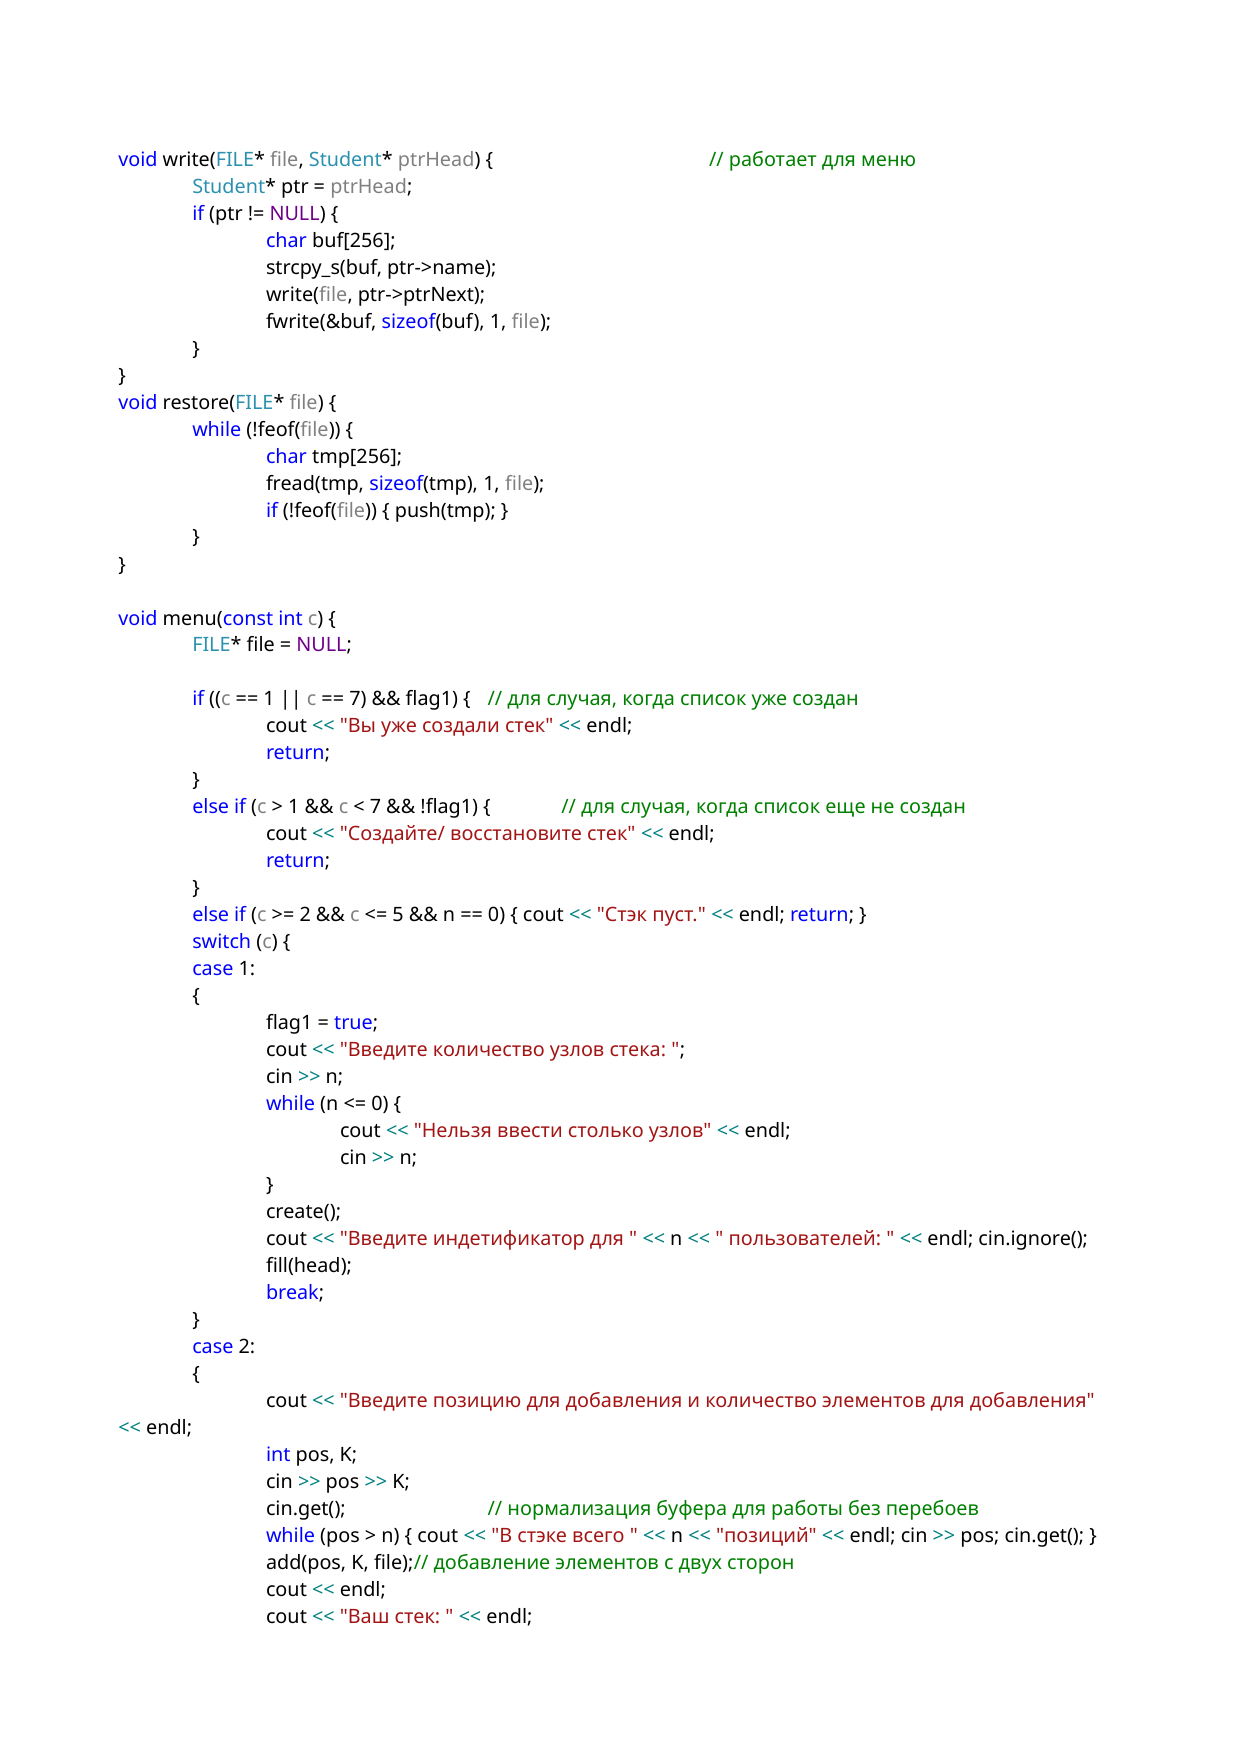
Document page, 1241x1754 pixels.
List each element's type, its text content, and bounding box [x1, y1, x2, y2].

text cin >> pos >> K; [118, 1467, 1122, 1494]
text cin >> n; [118, 1143, 1122, 1170]
text fwrite(&buf, sizeof(buf), 1, file); [118, 307, 1122, 334]
text cout << "Введите позицию для добавления и количество элементов для добавления" << endl; [118, 1386, 1122, 1440]
text } [118, 1170, 1122, 1197]
text Student* ptr = ptrHead; [118, 172, 1122, 199]
text case 1: [118, 954, 1122, 981]
text create(); [118, 1197, 1122, 1224]
text while (!feof(file)) { [118, 415, 1122, 442]
text int pos, K; [118, 1440, 1122, 1467]
text FILE* file = NULL; [118, 631, 1122, 658]
text add(pos, K, file); // добавление элементов с двух сторон [118, 1548, 1122, 1575]
text } [118, 334, 1122, 361]
text return; [118, 847, 1122, 873]
text cout << "Создайте/ восстановите стек" << endl; [118, 819, 1122, 847]
text flag1 = true; [118, 1008, 1122, 1035]
text cout << endl; [118, 1575, 1122, 1602]
text char tmp[256]; [118, 442, 1122, 469]
text } [118, 1305, 1122, 1332]
text void restore(FILE* file) { [118, 388, 1122, 415]
text cout << "Введите количество узлов стека: "; [118, 1035, 1122, 1062]
text while (pos > n) { cout << "В стэке всего " << n << "позиций" << endl; cin >> pos; cin.get(); } [118, 1521, 1122, 1548]
text cin.get(); // нормализация буфера для работы без перебоев [118, 1494, 1122, 1521]
text } [118, 361, 1122, 388]
text cout << "Вы уже создали стек" << endl; [118, 712, 1122, 739]
text cout << "Введите индетификатор для " << n << " пользователей: " << endl; cin.ignore(); [118, 1224, 1122, 1251]
text return; [118, 739, 1122, 766]
text break; [118, 1278, 1122, 1305]
text char buf[256]; [118, 226, 1122, 253]
text } [118, 550, 1122, 577]
text case 2: [118, 1332, 1122, 1359]
text cout << "Ваш стек: " << endl; [118, 1602, 1122, 1629]
text else if (c >= 2 && c <= 5 && n == 0) { cout << "Стэк пуст." << endl; return; } [118, 901, 1122, 927]
text write(file, ptr->ptrNext); [118, 280, 1122, 307]
text } [118, 766, 1122, 793]
text cin >> n; [118, 1062, 1122, 1089]
text strcpy_s(buf, ptr->name); [118, 253, 1122, 280]
text switch (c) { [118, 927, 1122, 954]
text if (!feof(file)) { push(tmp); } [118, 496, 1122, 523]
text if (ptr != NULL) { [118, 199, 1122, 226]
text void menu(const int c) { [118, 604, 1122, 631]
text void write(FILE* file, Student* ptrHead) { // работает для меню [118, 145, 1122, 172]
text { [118, 1359, 1122, 1386]
text while (n <= 0) { [118, 1089, 1122, 1116]
text else if (c > 1 && c < 7 && !flag1) { // для случая, когда список еще не создан [118, 793, 1122, 819]
text fill(head); [118, 1251, 1122, 1278]
text } [118, 873, 1122, 901]
text { [118, 981, 1122, 1008]
text if ((c == 1 || c == 7) && flag1) { // для случая, когда список уже создан [118, 685, 1122, 712]
text cout << "Нельзя ввести столько узлов" << endl; [118, 1116, 1122, 1143]
text fread(tmp, sizeof(tmp), 1, file); [118, 469, 1122, 496]
text } [118, 523, 1122, 550]
